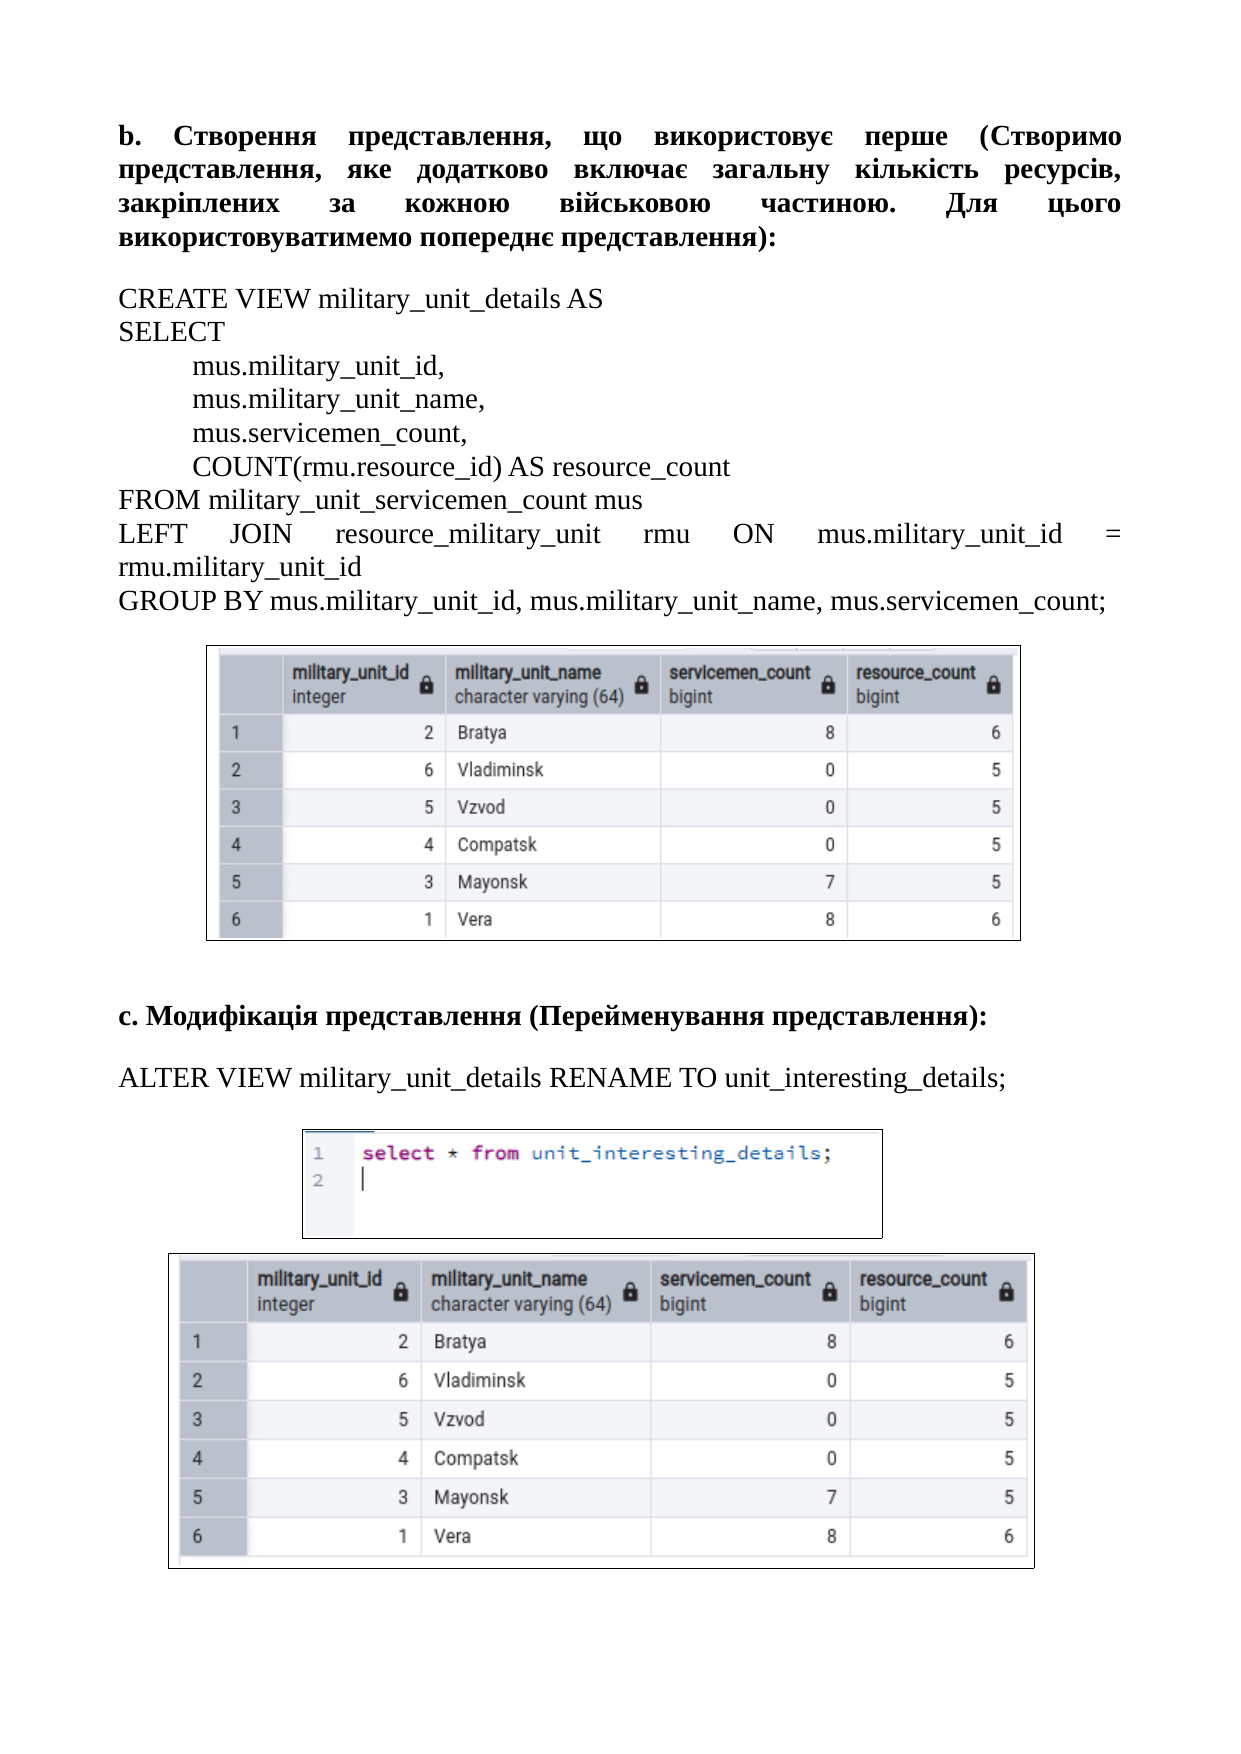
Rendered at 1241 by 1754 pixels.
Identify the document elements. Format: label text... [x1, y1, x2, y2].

text SELECT [118, 314, 1122, 348]
text GROUP BY mus.military_unit_id, mus.military_unit_name, mus.servicemen_count; [118, 583, 1122, 616]
picture [209, 648, 1018, 938]
text COUNT(rmu.resource_id) AS resource_count [118, 449, 1122, 482]
text LEFT JOIN resource_military_unit rmu ON mus.military_unit_id = rmu.military_unit_id [118, 516, 1122, 583]
picture [305, 1131, 879, 1236]
text ALTER VIEW military_unit_details RENAME TO unit_interesting_details; [118, 1060, 1122, 1094]
text b. Створення представлення, що використовує перше (Створимо представлення, яке додатково включає загальну кількість ресурсів, закріплених за кожною військовою частиною. Для цього використовуватимемо попереднє представлення): [118, 118, 1122, 252]
text FROM military_unit_servicemen_count mus [118, 482, 1122, 516]
text c. Модифікація представлення (Перейменування представлення): [118, 998, 1122, 1032]
text CREATE VIEW military_unit_details AS [118, 281, 1122, 314]
text mus.military_unit_id, [118, 348, 1122, 382]
text mus.military_unit_name, [118, 382, 1122, 415]
picture [170, 1255, 1031, 1565]
text mus.servicemen_count, [118, 415, 1122, 449]
